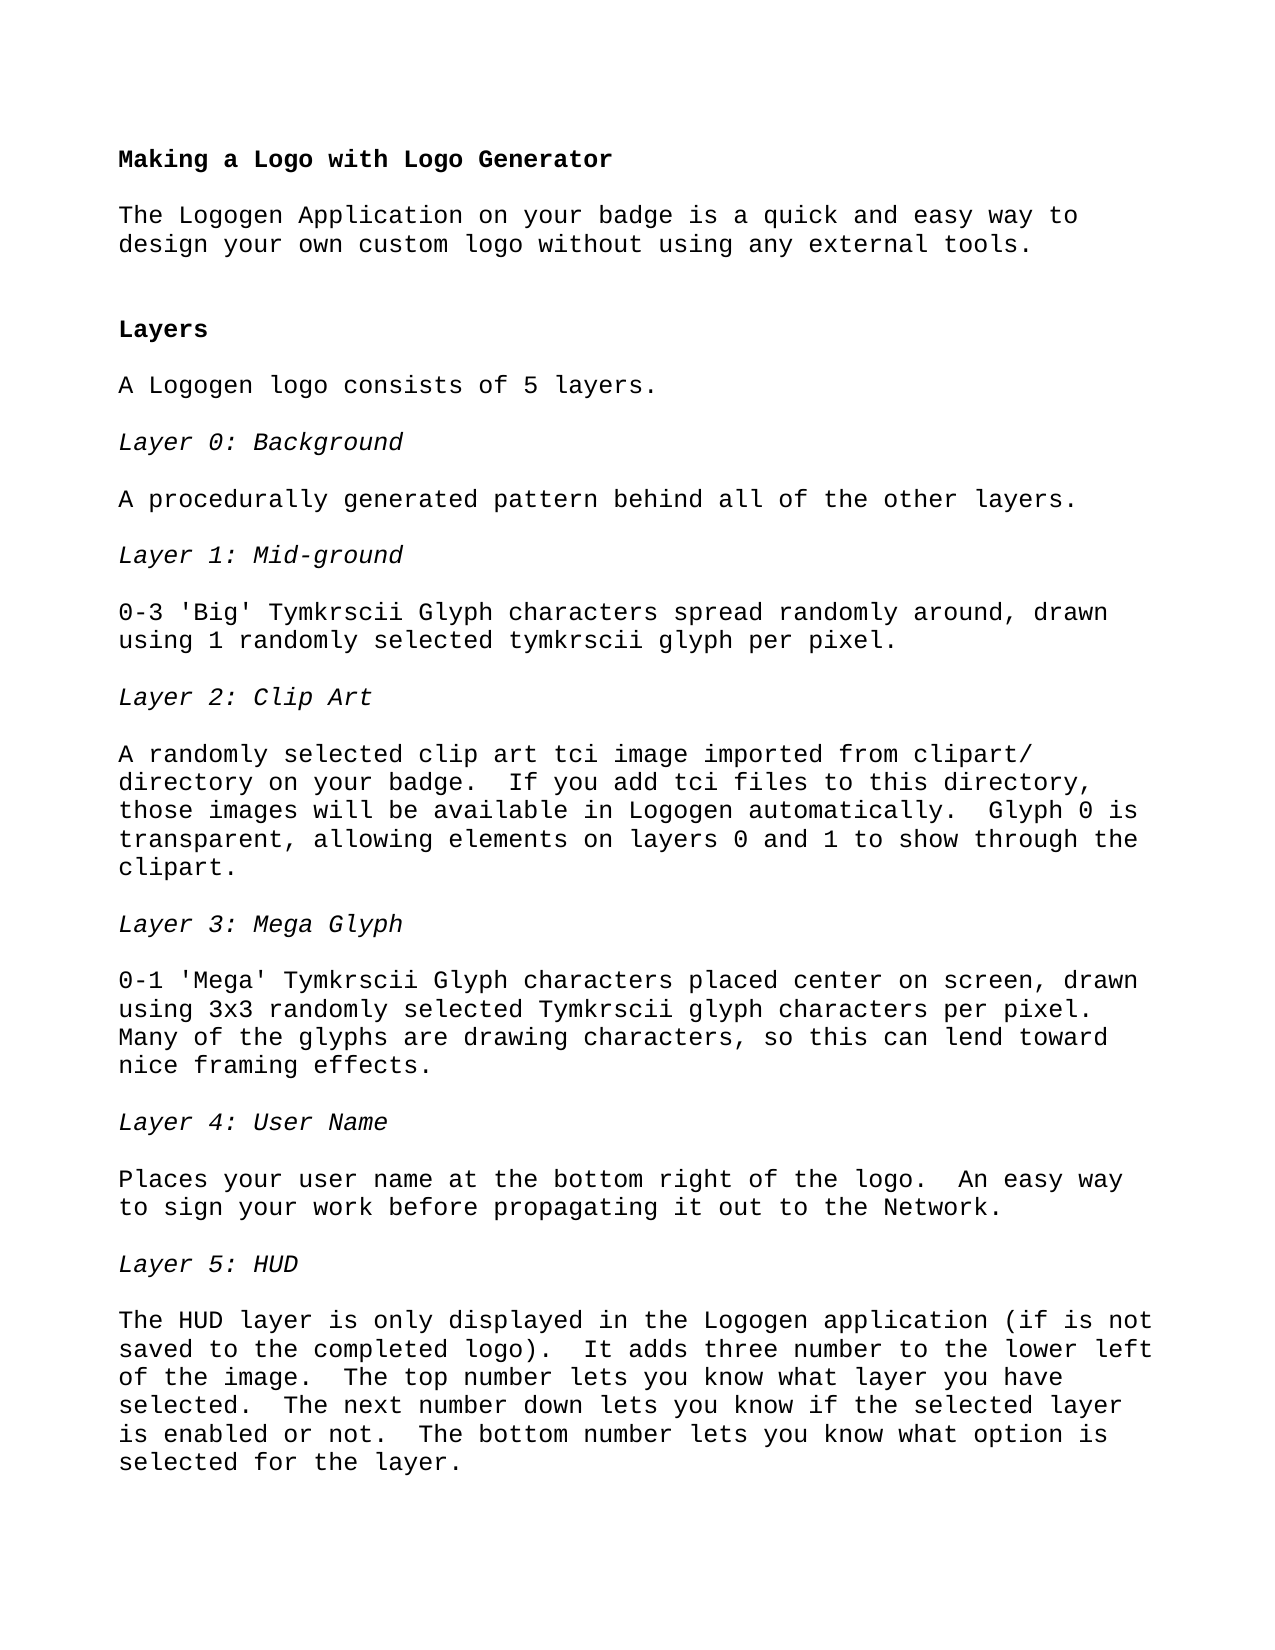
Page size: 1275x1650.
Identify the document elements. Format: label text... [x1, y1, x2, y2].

text Layer 5: HUD [118, 1251, 1157, 1280]
text The Logogen Application on your badge is a quick and easy way to design your own custom logo without using any external tools. [118, 203, 1157, 260]
text A procedurally generated pattern behind all of the other layers. [118, 486, 1157, 515]
text Layer 4: User Name [118, 1110, 1157, 1138]
text Layer 2: Clip Art [118, 685, 1157, 713]
text A randomly selected clip art tci image imported from clipart/ directory on your badge. If you add tci files to this directory, those images will be available in Logogen automatically. Glyph 0 is transparent, allowing elements on layers 0 and 1 to show through the clipart. [118, 741, 1157, 883]
text 0-3 'Big' Tymkrscii Glyph characters spread randomly around, drawn using 1 randomly selected tymkrscii glyph per pixel. [118, 600, 1157, 656]
text 0-1 'Mega' Tymkrscii Glyph characters placed center on screen, drawn using 3x3 randomly selected Tymkrscii glyph characters per pixel. Many of the glyphs are drawing characters, so this can lend toward nice framing effects. [118, 968, 1157, 1081]
text The HUD layer is only displayed in the Logogen application (if is not saved to the completed logo). It adds three number to the lower left of the image. The top number lets you know what layer you have selected. The next number down lets you know if the selected layer is enabled or not. The bottom number lets you know what option is selected for the layer. [118, 1308, 1157, 1478]
text A Logogen logo consists of 5 layers. [118, 373, 1157, 401]
text Layers [118, 316, 1157, 345]
text Layer 0: Background [118, 430, 1157, 458]
text Layer 3: Mega Glyph [118, 911, 1157, 940]
text Places your user name at the bottom right of the logo. An easy way to sign your work before propagating it out to the Network. [118, 1166, 1157, 1223]
text Layer 1: Mid-ground [118, 543, 1157, 571]
text Making a Logo with Logo Generator [118, 146, 1157, 175]
